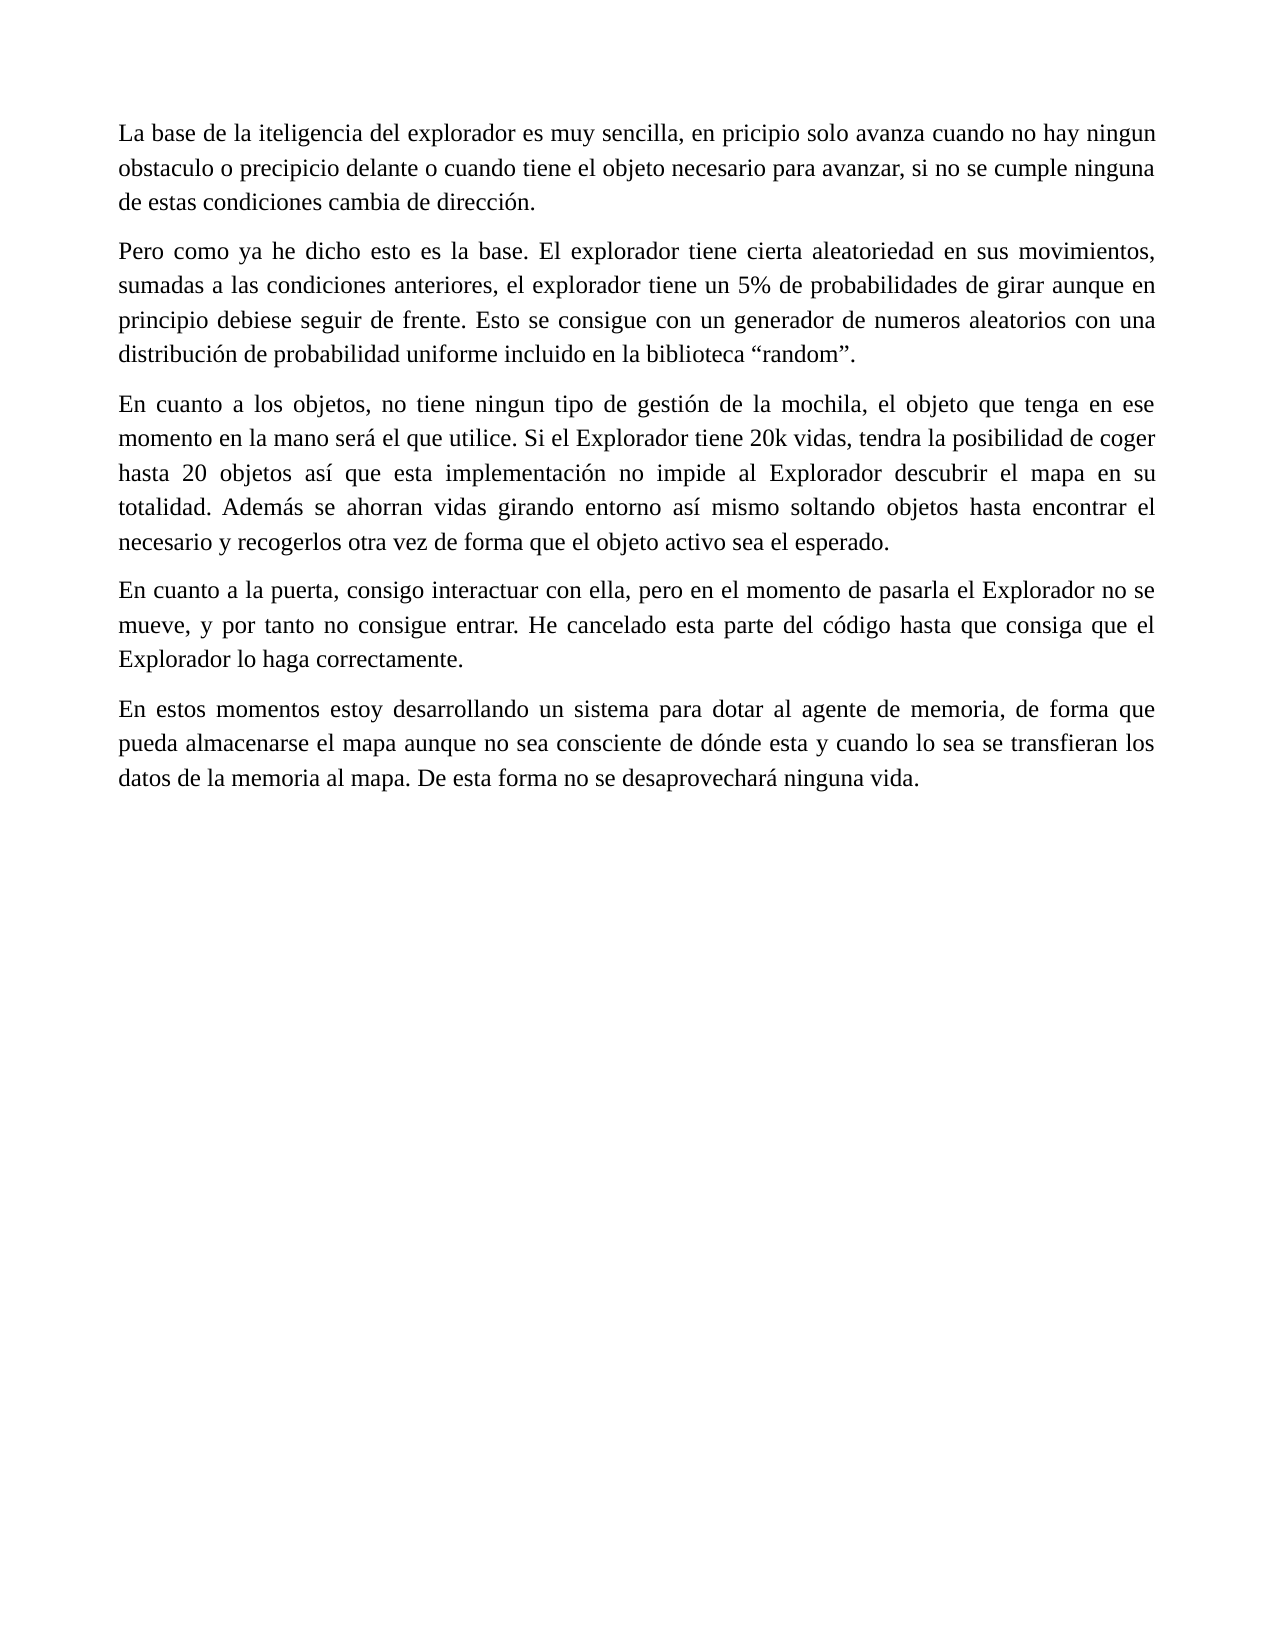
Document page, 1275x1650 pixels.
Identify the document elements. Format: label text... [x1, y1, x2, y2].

text En estos momentos estoy desarrollando un sistema para dotar al agente de memoria, de forma que pueda almacenarse el mapa aunque no sea consciente de dónde esta y cuando lo sea se transfieran los datos de la memoria al mapa. De esta forma no se desaprovechará ninguna vida. [118, 694, 1157, 791]
text La base de la iteligencia del explorador es muy sencilla, en pricipio solo avanza cuando no hay ningun obstaculo o precipicio delante o cuando tiene el objeto necesario para avanzar, si no se cumple ninguna de estas condiciones cambia de dirección. [118, 118, 1157, 216]
text En cuanto a los objetos, no tiene ningun tipo de gestión de la mochila, el objeto que tenga en ese momento en la mano será el que utilice. Si el Explorador tiene 20k vidas, tendra la posibilidad de coger hasta 20 objetos así que esta implementación no impide al Explorador descubrir el mapa en su totalidad. Además se ahorran vidas girando entorno así mismo soltando objetos hasta encontrar el necesario y recogerlos otra vez de forma que el objeto activo sea el esperado. [118, 389, 1157, 555]
text Pero como ya he dicho esto es la base. El explorador tiene cierta aleatoriedad en sus movimientos, sumadas a las condiciones anteriores, el explorador tiene un 5% de probabilidades de girar aunque en principio debiese seguir de frente. Esto se consigue con un generador de numeros aleatorios con una distribución de probabilidad uniforme incluido en la biblioteca “random”. [118, 236, 1157, 368]
text En cuanto a la puerta, consigo interactuar con ella, pero en el momento de pasarla el Explorador no se mueve, y por tanto no consigue entrar. He cancelado esta parte del código hasta que consiga que el Explorador lo haga correctamente. [118, 576, 1157, 673]
